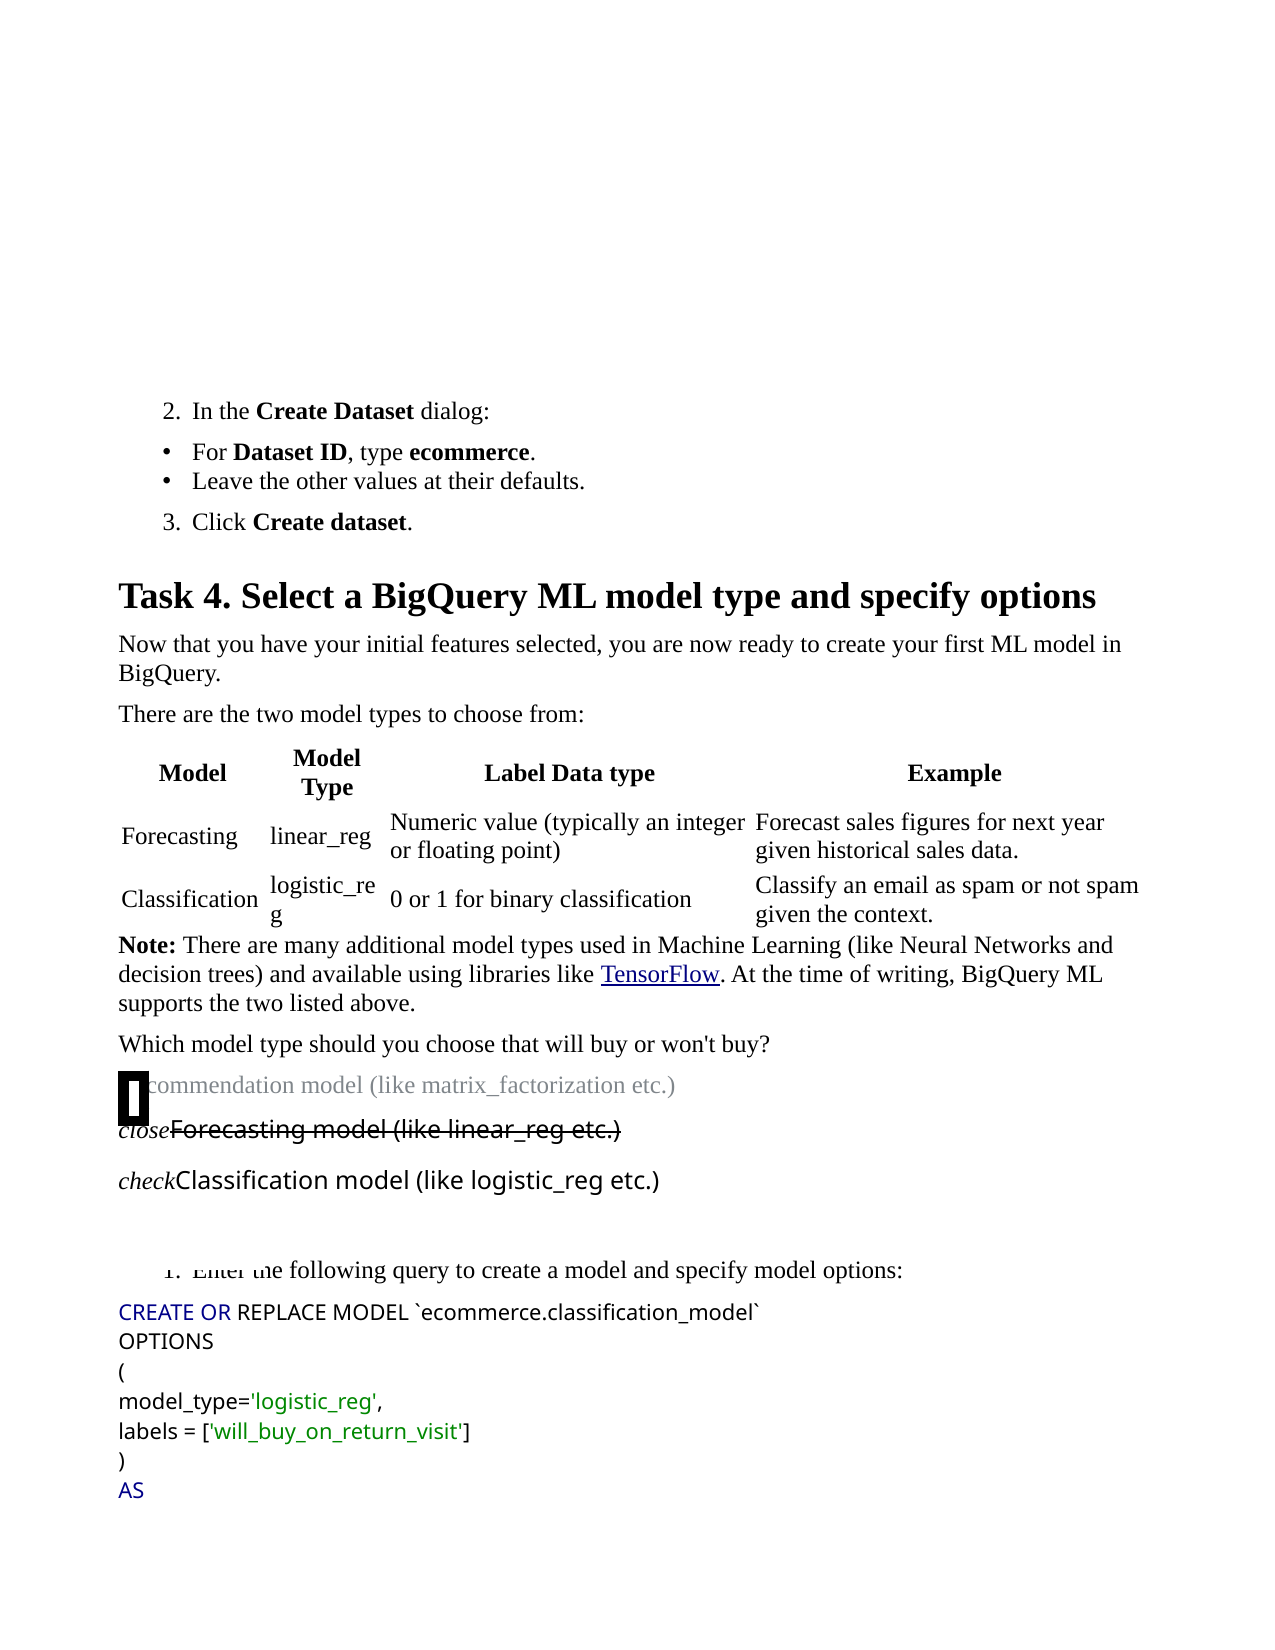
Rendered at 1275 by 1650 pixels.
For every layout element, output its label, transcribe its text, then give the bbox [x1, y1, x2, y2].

table_cell logistic_reg [267, 867, 387, 931]
subtitle Task 4. Select a BigQuery ML model type and specify options [118, 574, 1157, 617]
text ) [118, 1445, 1157, 1475]
list Click Create dataset. [162, 507, 1157, 536]
text closeForecasting model (like linear_reg etc.) [118, 1112, 1157, 1146]
table_cell 0 or 1 for binary classification [387, 867, 752, 931]
table_header Example [752, 741, 1157, 804]
list Leave the other values at their defaults. [162, 466, 1157, 495]
text Submit [118, 1214, 1157, 1270]
text model_type='logistic_reg', [118, 1386, 1157, 1416]
list For Dataset ID, type ecommerce. [162, 437, 1157, 466]
list Enter the following query to create a model and specify model options: [162, 1255, 1157, 1284]
text Note: There are many additional model types used in Machine Learning (like Neural Networks and decision trees) and available using libraries like TensorFlow. At the time of writing, BigQuery ML supports the two listed above. [118, 931, 1157, 1017]
text checkClassification model (like logistic_reg etc.) [118, 1163, 1157, 1197]
table_cell Forecasting [118, 804, 267, 867]
text AS [118, 1475, 1157, 1505]
table_cell Forecast sales figures for next year given historical sales data. [752, 804, 1157, 867]
list In the Create Dataset dialog: [162, 396, 1157, 425]
text ( [118, 1356, 1157, 1386]
table_cell Classification [118, 867, 267, 931]
table_header Model [118, 741, 267, 804]
table_cell Classify an email as spam or not spam given the context. [752, 867, 1157, 931]
text Which model type should you choose that will buy or won't buy? [118, 1029, 1157, 1058]
text OPTIONS [118, 1326, 1157, 1356]
text CREATE OR REPLACE MODEL `ecommerce.classification_model` [118, 1296, 1157, 1326]
table_cell linear_reg [267, 804, 387, 867]
text Recommendation model (like matrix_factorization etc.) [149, 1071, 1157, 1099]
table_cell Numeric value (typically an integer or floating point) [387, 804, 752, 867]
text labels = ['will_buy_on_return_visit'] [118, 1416, 1157, 1445]
table_header Model Type [267, 741, 387, 804]
table_header Label Data type [387, 741, 752, 804]
text There are the two model types to choose from: [118, 699, 1157, 728]
text Now that you have your initial features selected, you are now ready to create your first ML model in BigQuery. [118, 629, 1157, 687]
